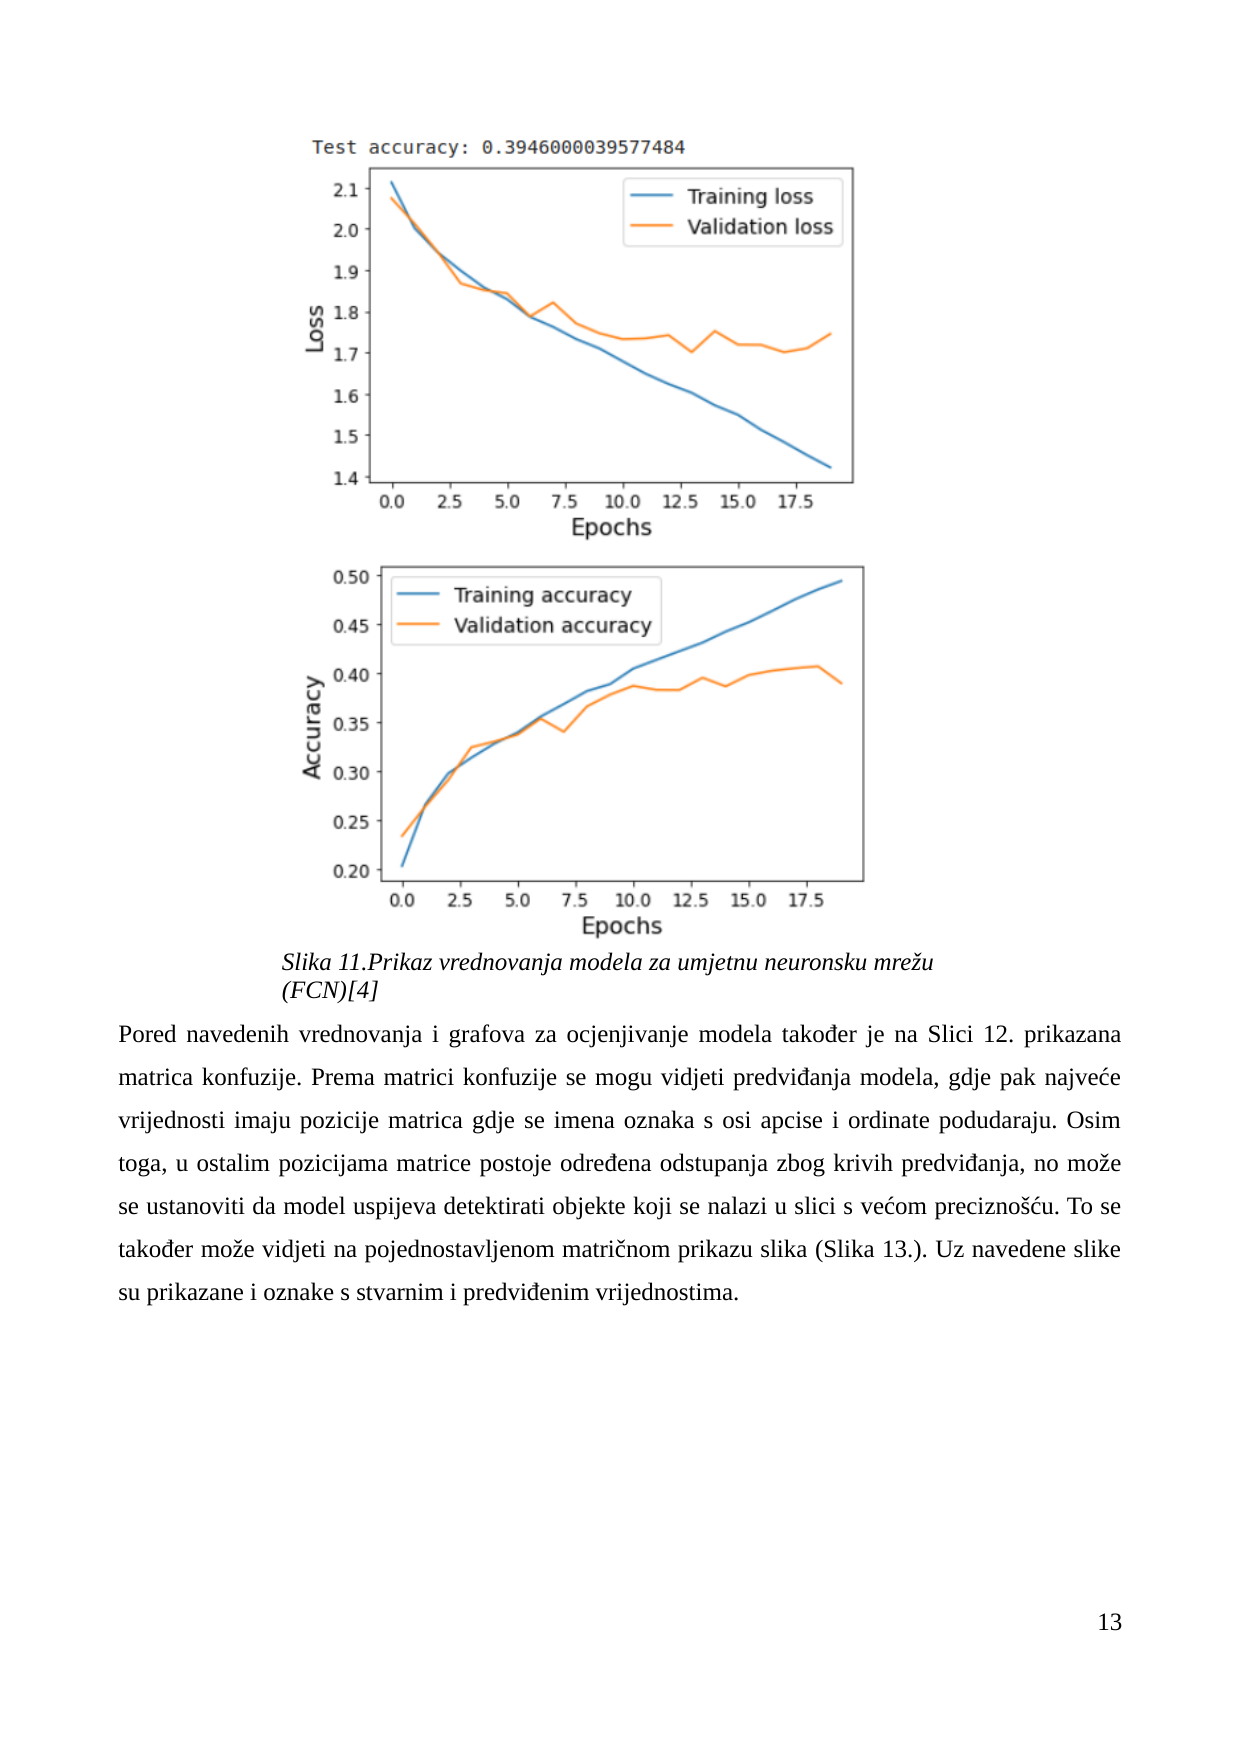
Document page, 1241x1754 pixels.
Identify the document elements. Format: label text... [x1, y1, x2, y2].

picture [281, 130, 959, 947]
text Slika 11.Prikaz vrednovanja modela za umjetnu neuronsku mrežu (FCN)[4] [282, 947, 959, 1004]
text Pored navedenih vrednovanja i grafova za ocjenjivanje modela također je na Slici 12. prikazana matrica konfuzije. Prema matrici konfuzije se mogu vidjeti predviđanja modela, gdje pak najveće vrijednosti imaju pozicije matrica gdje se imena oznaka s osi apcise i ordinate podudaraju. Osim toga, u ostalim pozicijama matrice postoje određena odstupanja zbog krivih predviđanja, no može se ustanoviti da model uspijeva detektirati objekte koji se nalazi u slici s većom preciznošću. To se također može vidjeti na pojednostavljenom matričnom prikazu slika (Slika 13.). Uz navedene slike su prikazane i oznake s stvarnim i predviđenim vrijednostima. [118, 581, 1122, 1306]
